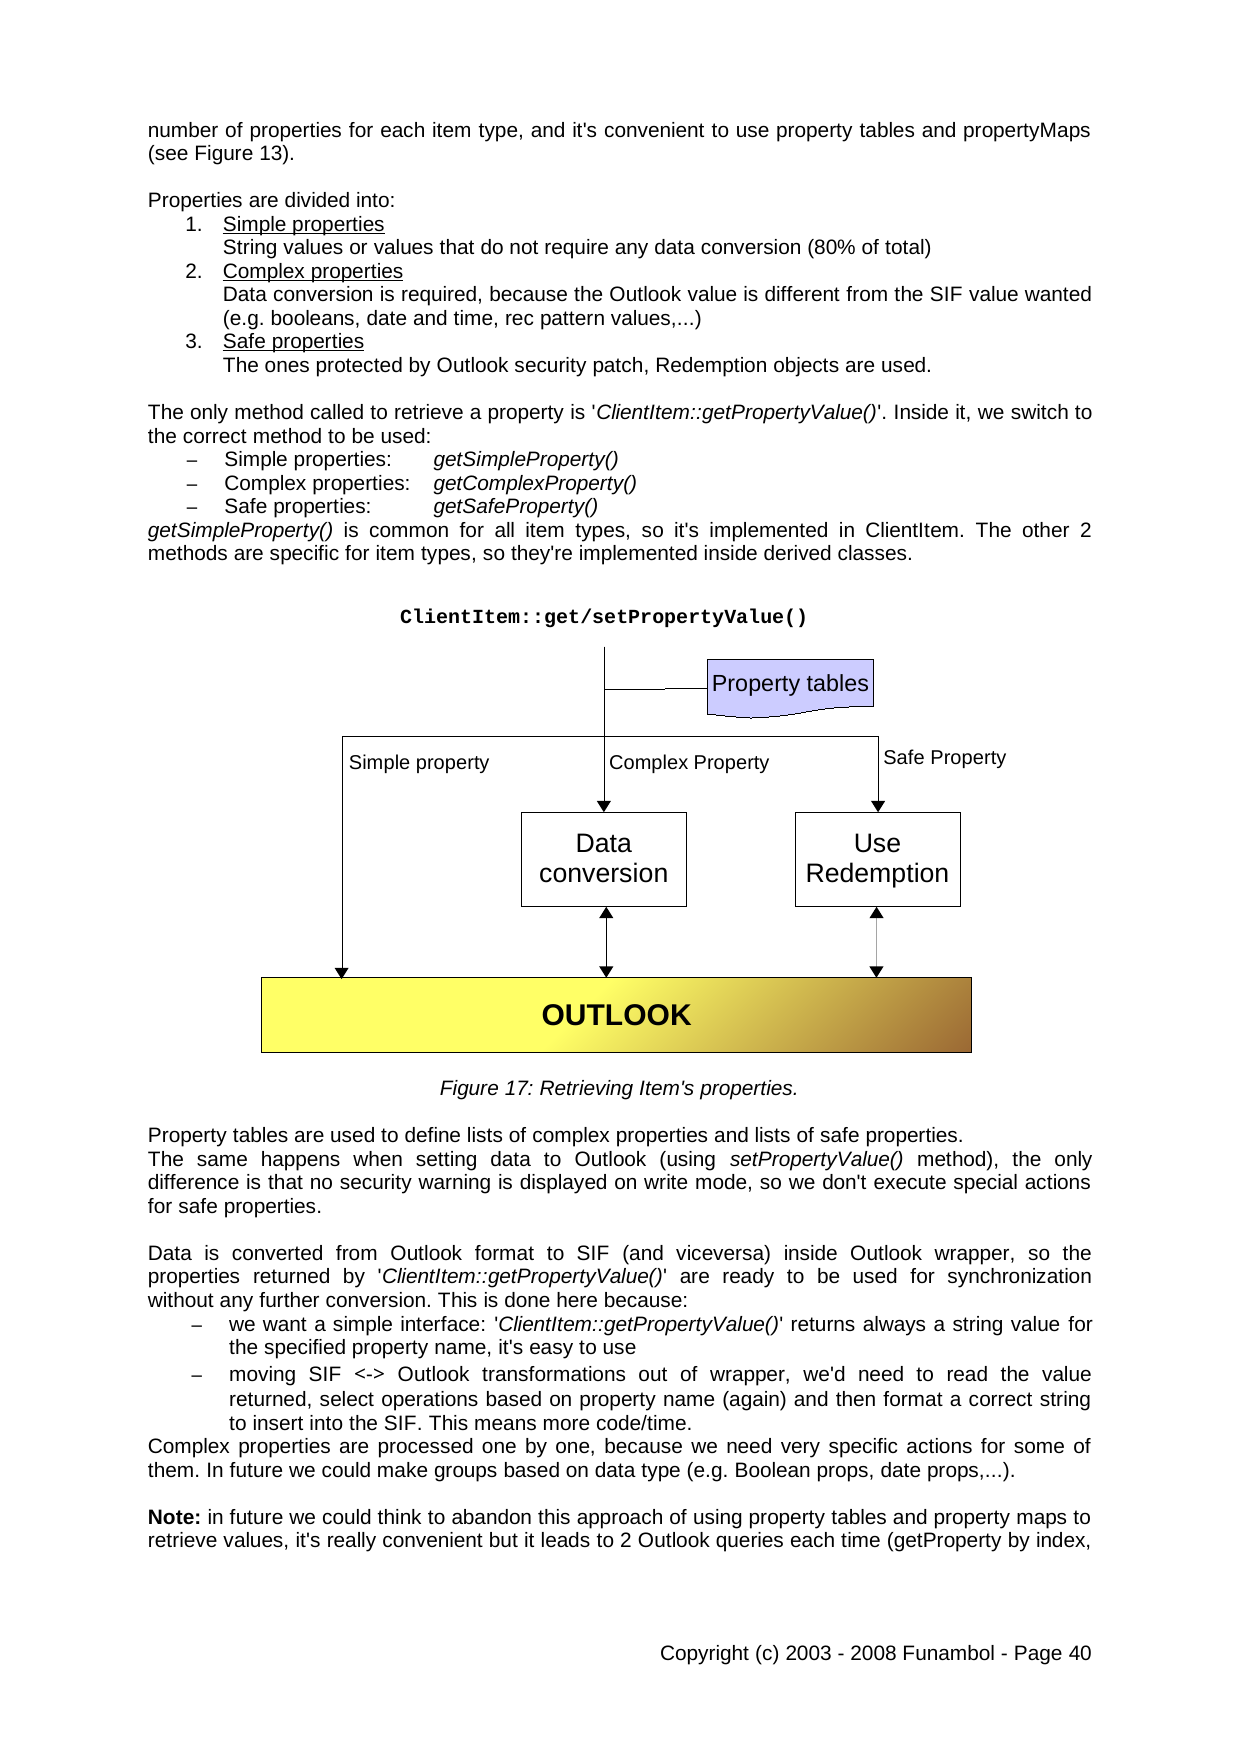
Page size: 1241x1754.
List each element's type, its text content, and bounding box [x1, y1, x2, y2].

text Figure 17: Retrieving Item's properties. [215, 588, 1025, 1100]
list Simple properties: getSimpleProperty() [187, 448, 1093, 471]
text Property tables are used to define lists of complex properties and lists of safe properties. The same happens when setting data to Outlook (using setPropertyValue() method), the only difference is that no security warning is displayed on write mode, so we don't execute special actions for safe properties. [148, 565, 1093, 1218]
text Data is converted from Outlook format to SIF (and viceversa) inside Outlook wrapper, so the properties returned by 'ClientItem::getPropertyValue()' are ready to be used for synchronization without any further conversion. This is done here because: [148, 1241, 1093, 1312]
text getSimpleProperty() is common for all item types, so it's implemented in ClientItem. The other 2 methods are specific for item types, so they're implemented inside derived classes. [148, 518, 1093, 565]
list moving SIF <-> Outlook transformations out of wrapper, we'd need to read the value returned, select operations based on property name (again) and then format a correct string to insert into the SIF. This means more code/time. [191, 1359, 1093, 1435]
text Note: in future we could think to abandon this approach of using property tables and property maps to retrieve values, it's really convenient but it leads to 2 Outlook queries each time (getProperty by index, [148, 1505, 1093, 1552]
text Properties are divided into: [148, 189, 1093, 212]
list Complex properties: getComplexProperty() [187, 471, 1093, 495]
list Simple properties String values or values that do not require any data conversion (80% of total) [185, 212, 1093, 259]
text number of properties for each item type, and it's convenient to use property tables and propertyMaps (see Figure 13). [148, 118, 1093, 165]
text The only method called to retrieve a property is 'ClientItem::getPropertyValue()'. Inside it, we switch to the correct method to be used: [148, 401, 1093, 448]
text Complex properties are processed one by one, because we need very specific actions for some of them. In future we could make groups based on data type (e.g. Boolean props, date props,...). [148, 1435, 1093, 1482]
list Safe properties: getSafeProperty() [187, 495, 1093, 518]
list we want a simple interface: 'ClientItem::getPropertyValue()' returns always a string value for the specified property name, it's easy to use [191, 1312, 1093, 1359]
list Safe properties The ones protected by Outlook security patch, Redemption objects are used. [185, 330, 1093, 377]
list Complex properties Data conversion is required, because the Outlook value is different from the SIF value wanted (e.g. booleans, date and time, rec pattern values,...) [185, 259, 1093, 330]
